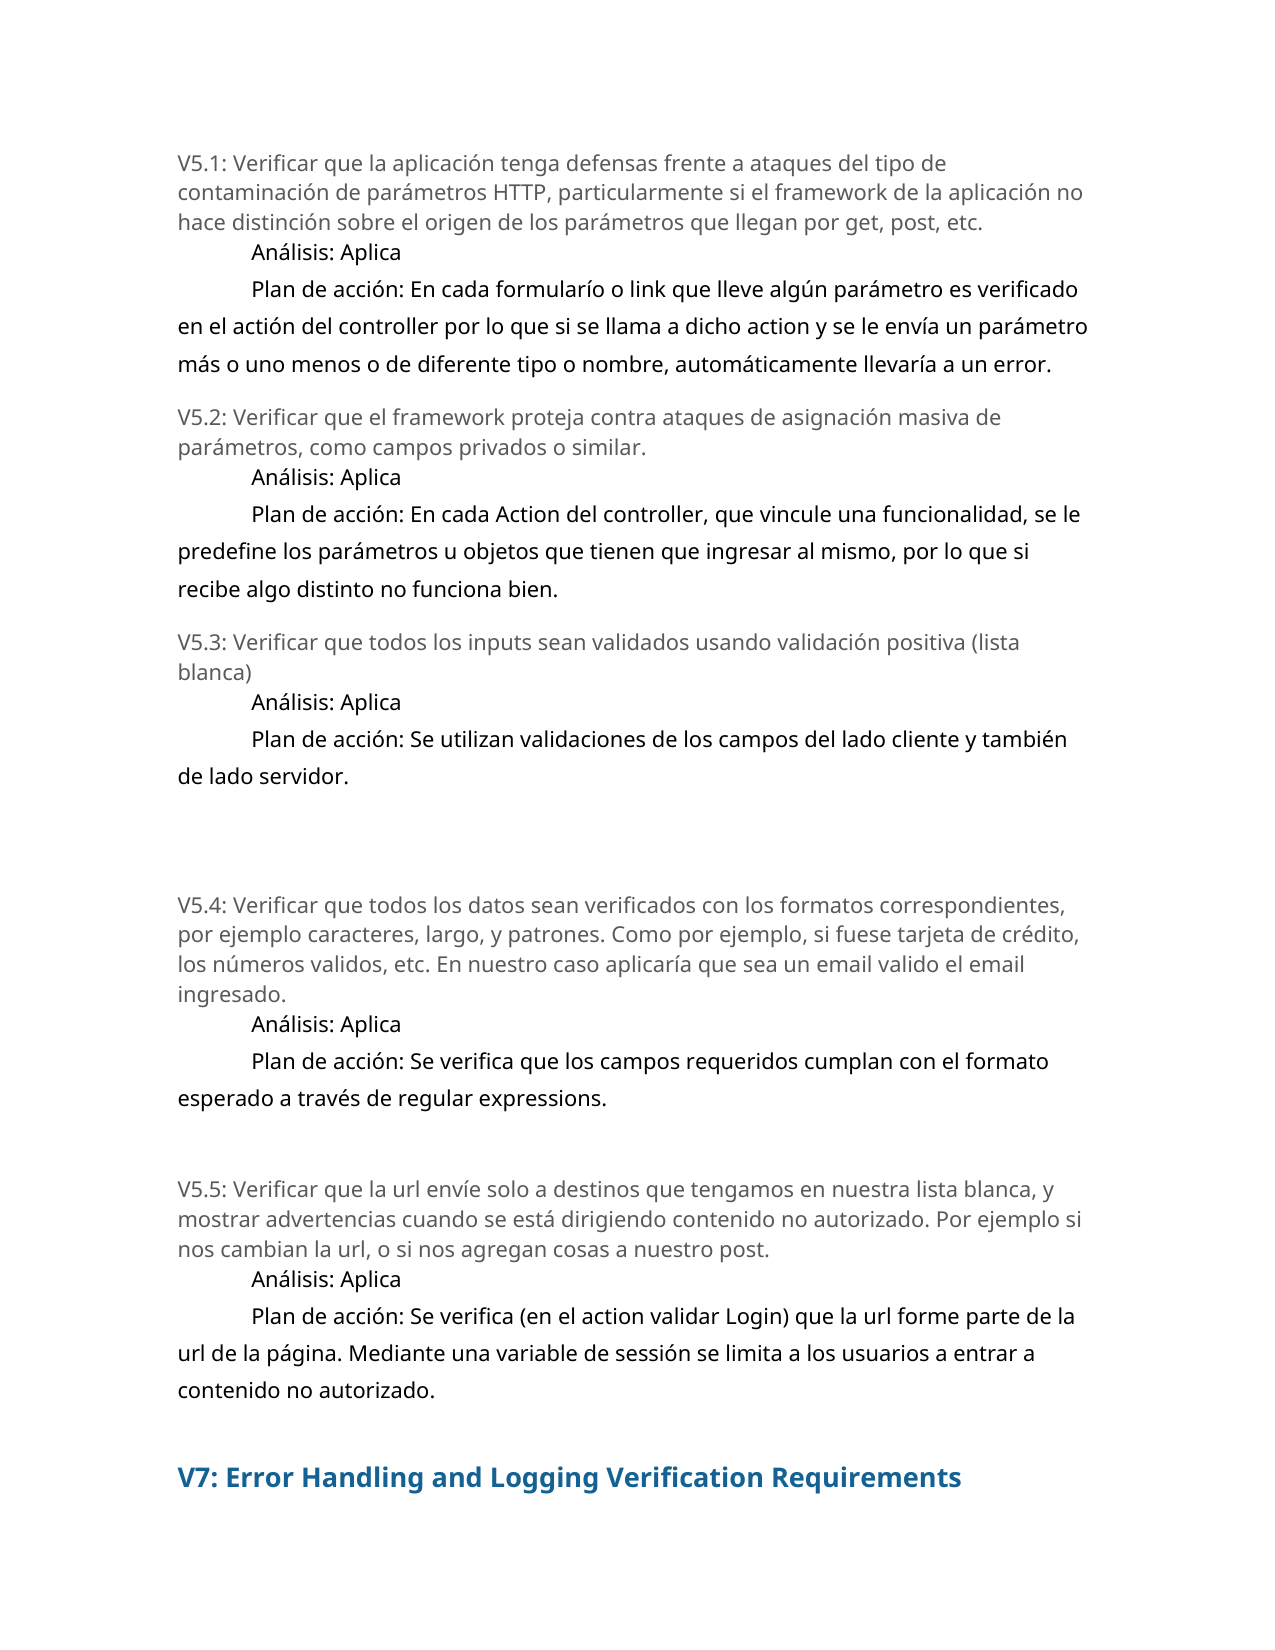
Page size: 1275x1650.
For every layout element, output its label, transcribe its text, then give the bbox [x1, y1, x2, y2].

text V5.5: Verificar que la url envíe solo a destinos que tengamos en nuestra lista blanca, y mostrar advertencias cuando se está dirigiendo contenido no autorizado. Por ejemplo si nos cambian la url, o si nos agregan cosas a nuestro post. [177, 1174, 1098, 1263]
list Plan de acción: En cada formularío o link que lleve algún parámetro es verificado en el actión del controller por lo que si se llama a dicho action y se le envía un parámetro más o uno menos o de diferente tipo o nombre, automáticamente llevaría a un error. [177, 274, 1098, 378]
list Análisis: Aplica [177, 237, 1098, 267]
text V5.1: Verificar que la aplicación tenga defensas frente a ataques del tipo de contaminación de parámetros HTTP, particularmente si el framework de la aplicación no hace distinción sobre el origen de los parámetros que llegan por get, post, etc. [177, 148, 1098, 237]
text V5.2: Verificar que el framework proteja contra ataques de asignación masiva de parámetros, como campos privados o similar. [177, 402, 1098, 462]
list Análisis: Aplica [177, 1263, 1098, 1293]
text V5.3: Verificar que todos los inputs sean validados usando validación positiva (lista blanca) [177, 627, 1098, 687]
list Análisis: Aplica [177, 1009, 1098, 1038]
list Plan de acción: Se verifica (en el action validar Login) que la url forme parte de la url de la página. Mediante una variable de sessión se limita a los usuarios a entrar a contenido no autorizado. [177, 1301, 1098, 1405]
list Análisis: Aplica [177, 462, 1098, 492]
list Plan de acción: Se utilizan validaciones de los campos del lado cliente y también de lado servidor. [177, 724, 1098, 791]
subtitle V7: Error Handling and Logging Verification Requirements [177, 1459, 1098, 1496]
list Análisis: Aplica [177, 687, 1098, 717]
text V5.4: Verificar que todos los datos sean verificados con los formatos correspondientes, por ejemplo caracteres, largo, y patrones. Como por ejemplo, si fuese tarjeta de crédito, los números validos, etc. En nuestro caso aplicaría que sea un email valido el email ingresado. [177, 889, 1098, 1009]
list Plan de acción: En cada Action del controller, que vincule una funcionalidad, se le predefine los parámetros u objetos que tienen que ingresar al mismo, por lo que si recibe algo distinto no funciona bien. [177, 499, 1098, 603]
list Plan de acción: Se verifica que los campos requeridos cumplan con el formato esperado a través de regular expressions. [177, 1046, 1098, 1113]
